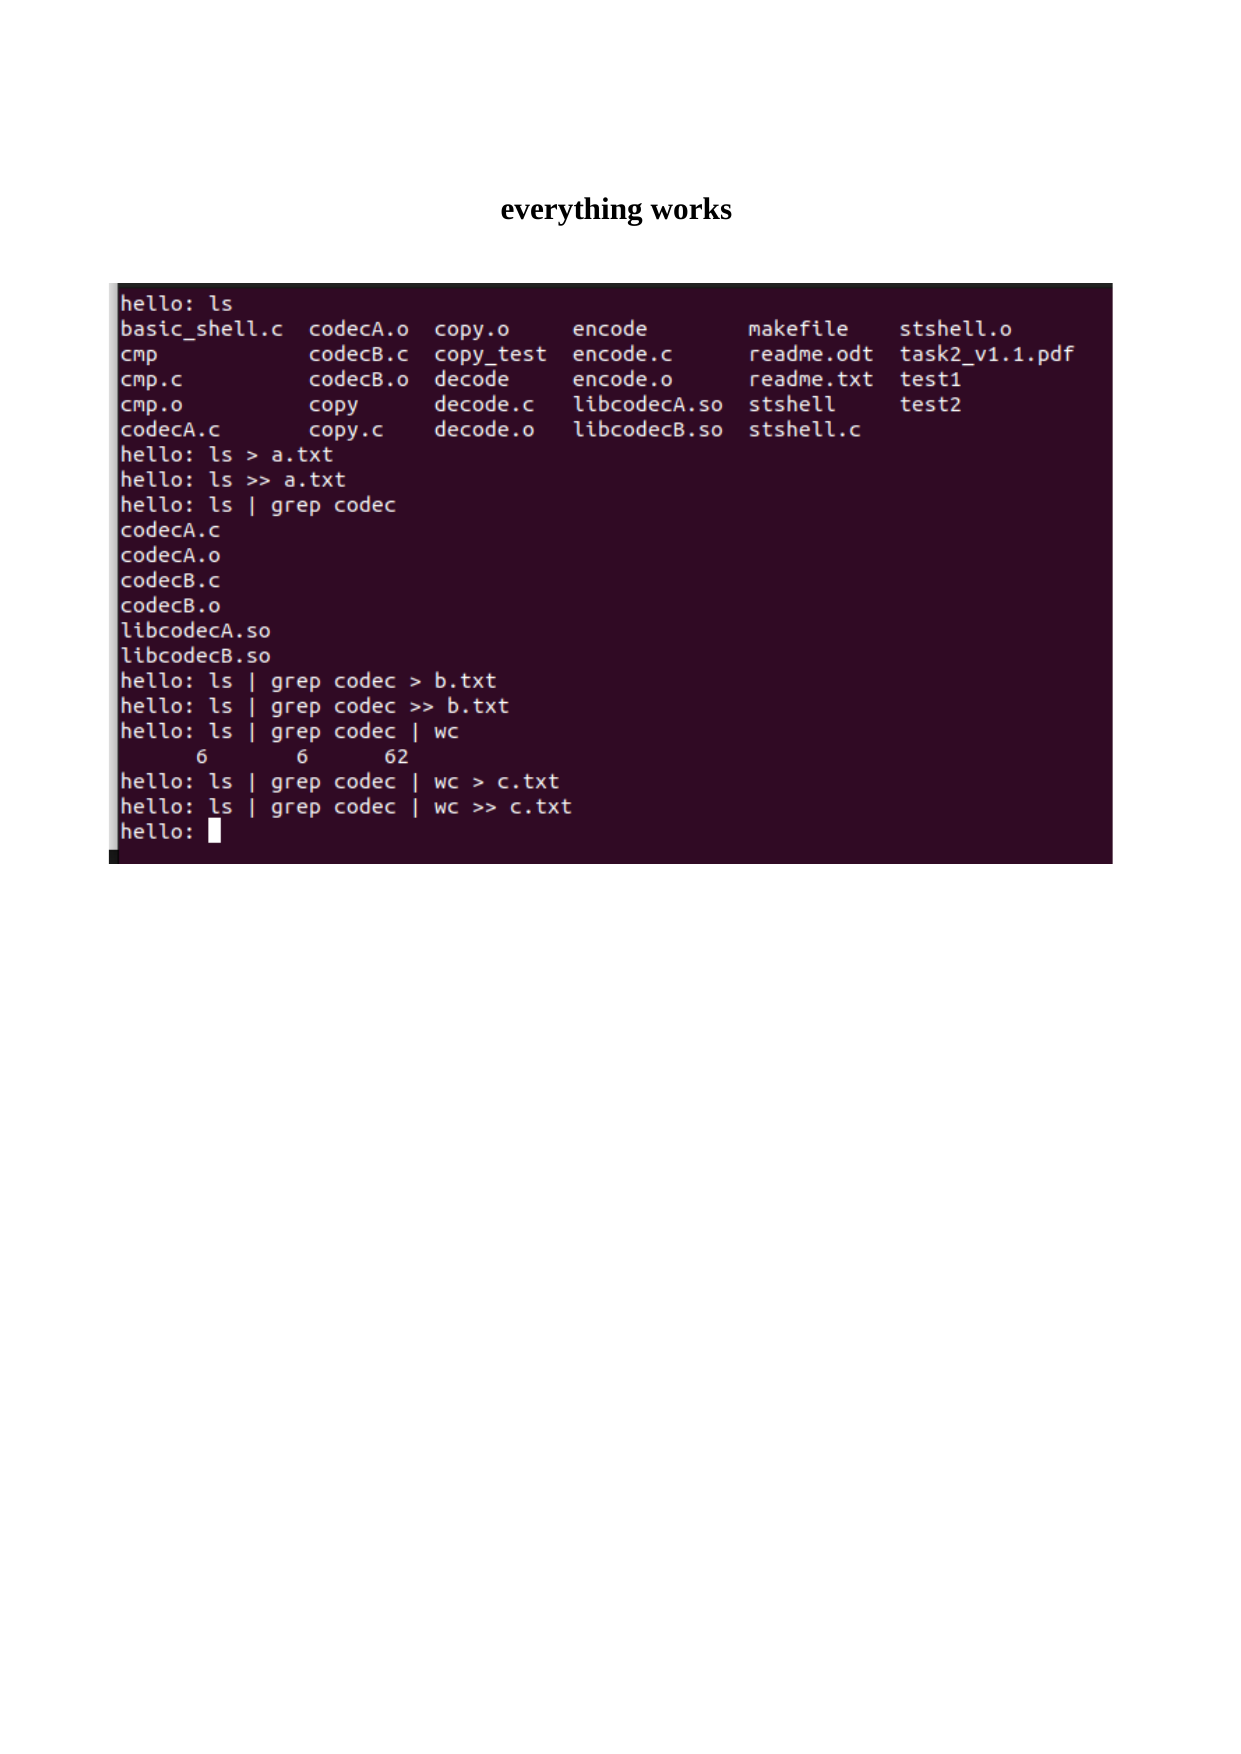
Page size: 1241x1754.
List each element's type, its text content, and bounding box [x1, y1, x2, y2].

text everything works [118, 190, 1122, 226]
picture [108, 283, 1113, 864]
